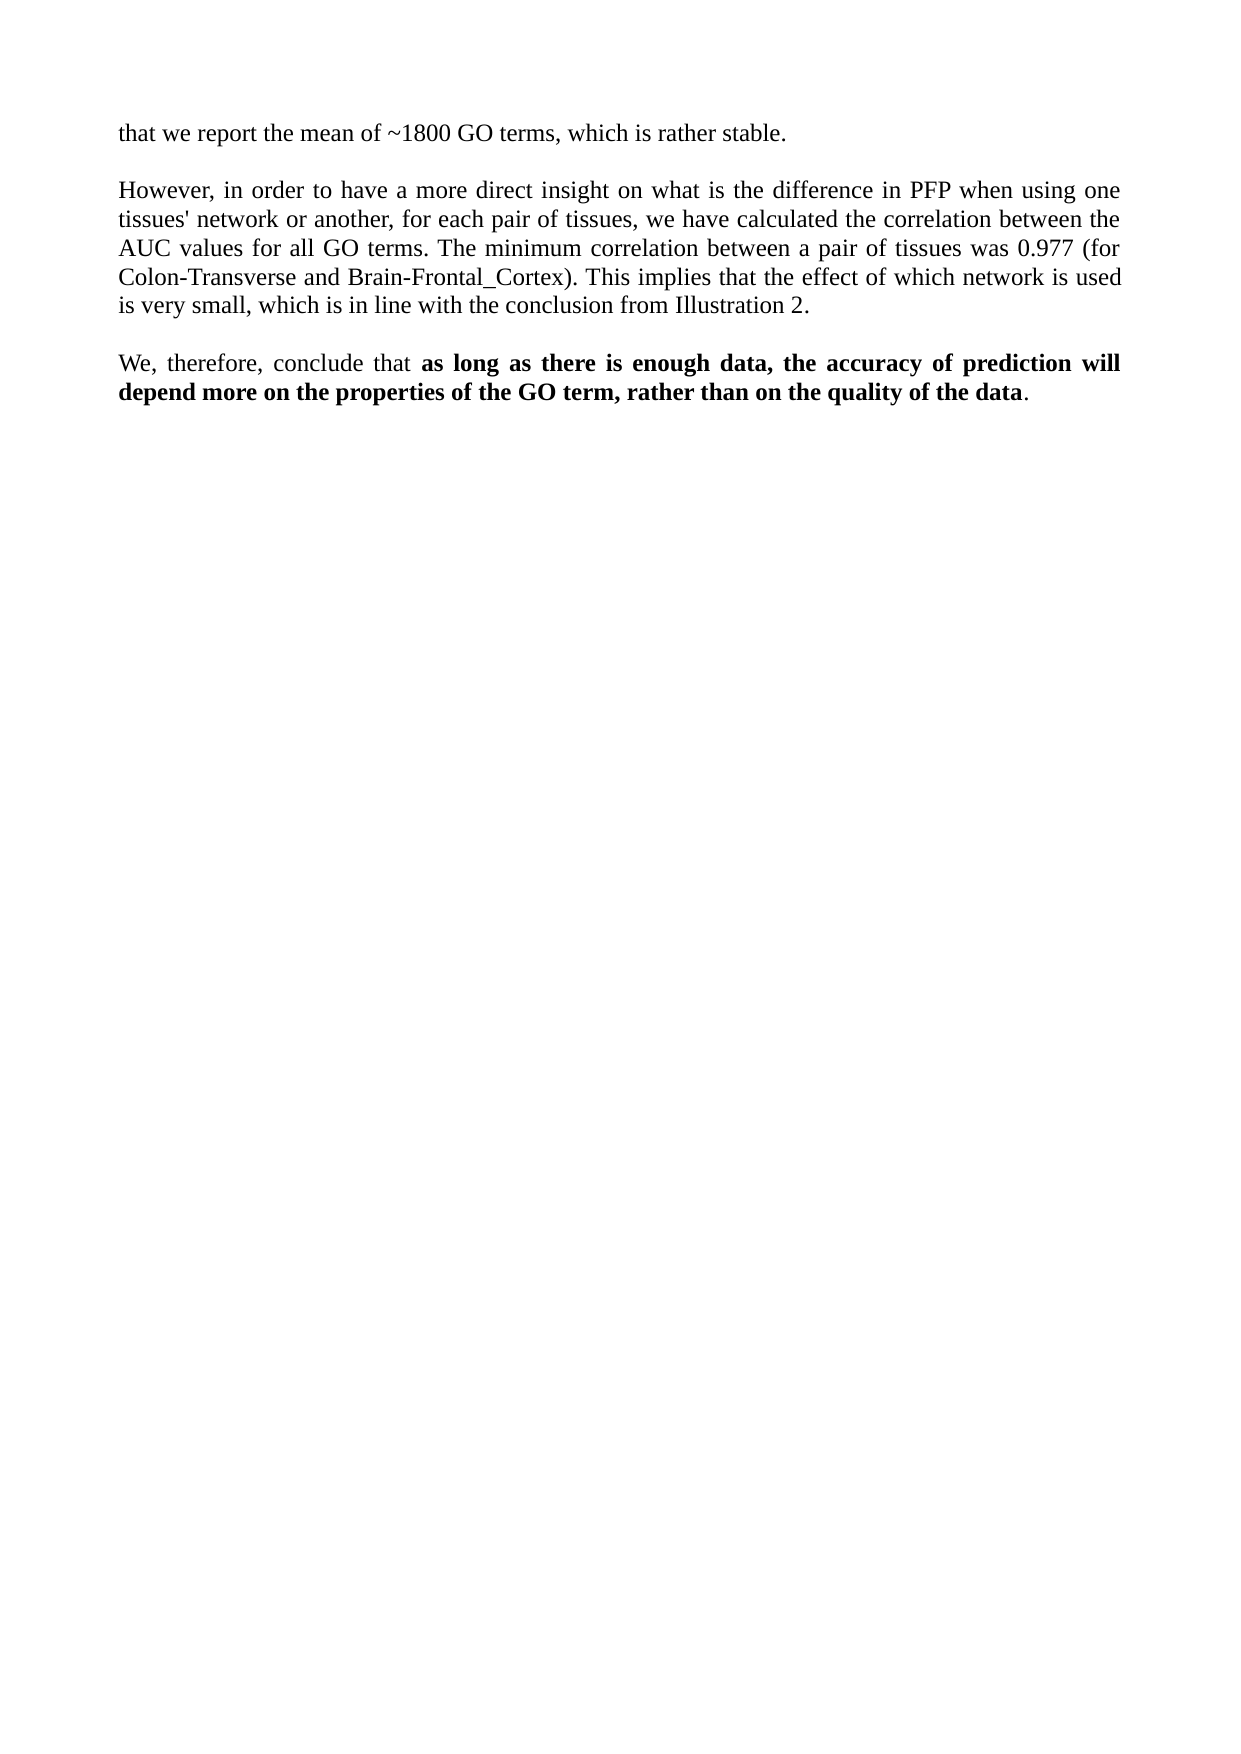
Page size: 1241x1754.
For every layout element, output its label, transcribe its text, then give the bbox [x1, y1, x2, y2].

text However, in order to have a more direct insight on what is the difference in PFP when using one tissues' network or another, for each pair of tissues, we have calculated the correlation between the AUC values for all GO terms. The minimum correlation between a pair of tissues was 0.977 (for Colon-Transverse and Brain-Frontal_Cortex). This implies that the effect of which network is used is very small, which is in line with the conclusion from Illustration 2. [118, 176, 1122, 319]
text We, therefore, conclude that as long as there is enough data, the accuracy of prediction will depend more on the properties of the GO term, rather than on the quality of the data. [118, 348, 1122, 406]
text that we report the mean of ~1800 GO terms, which is rather stable. [118, 118, 1122, 147]
